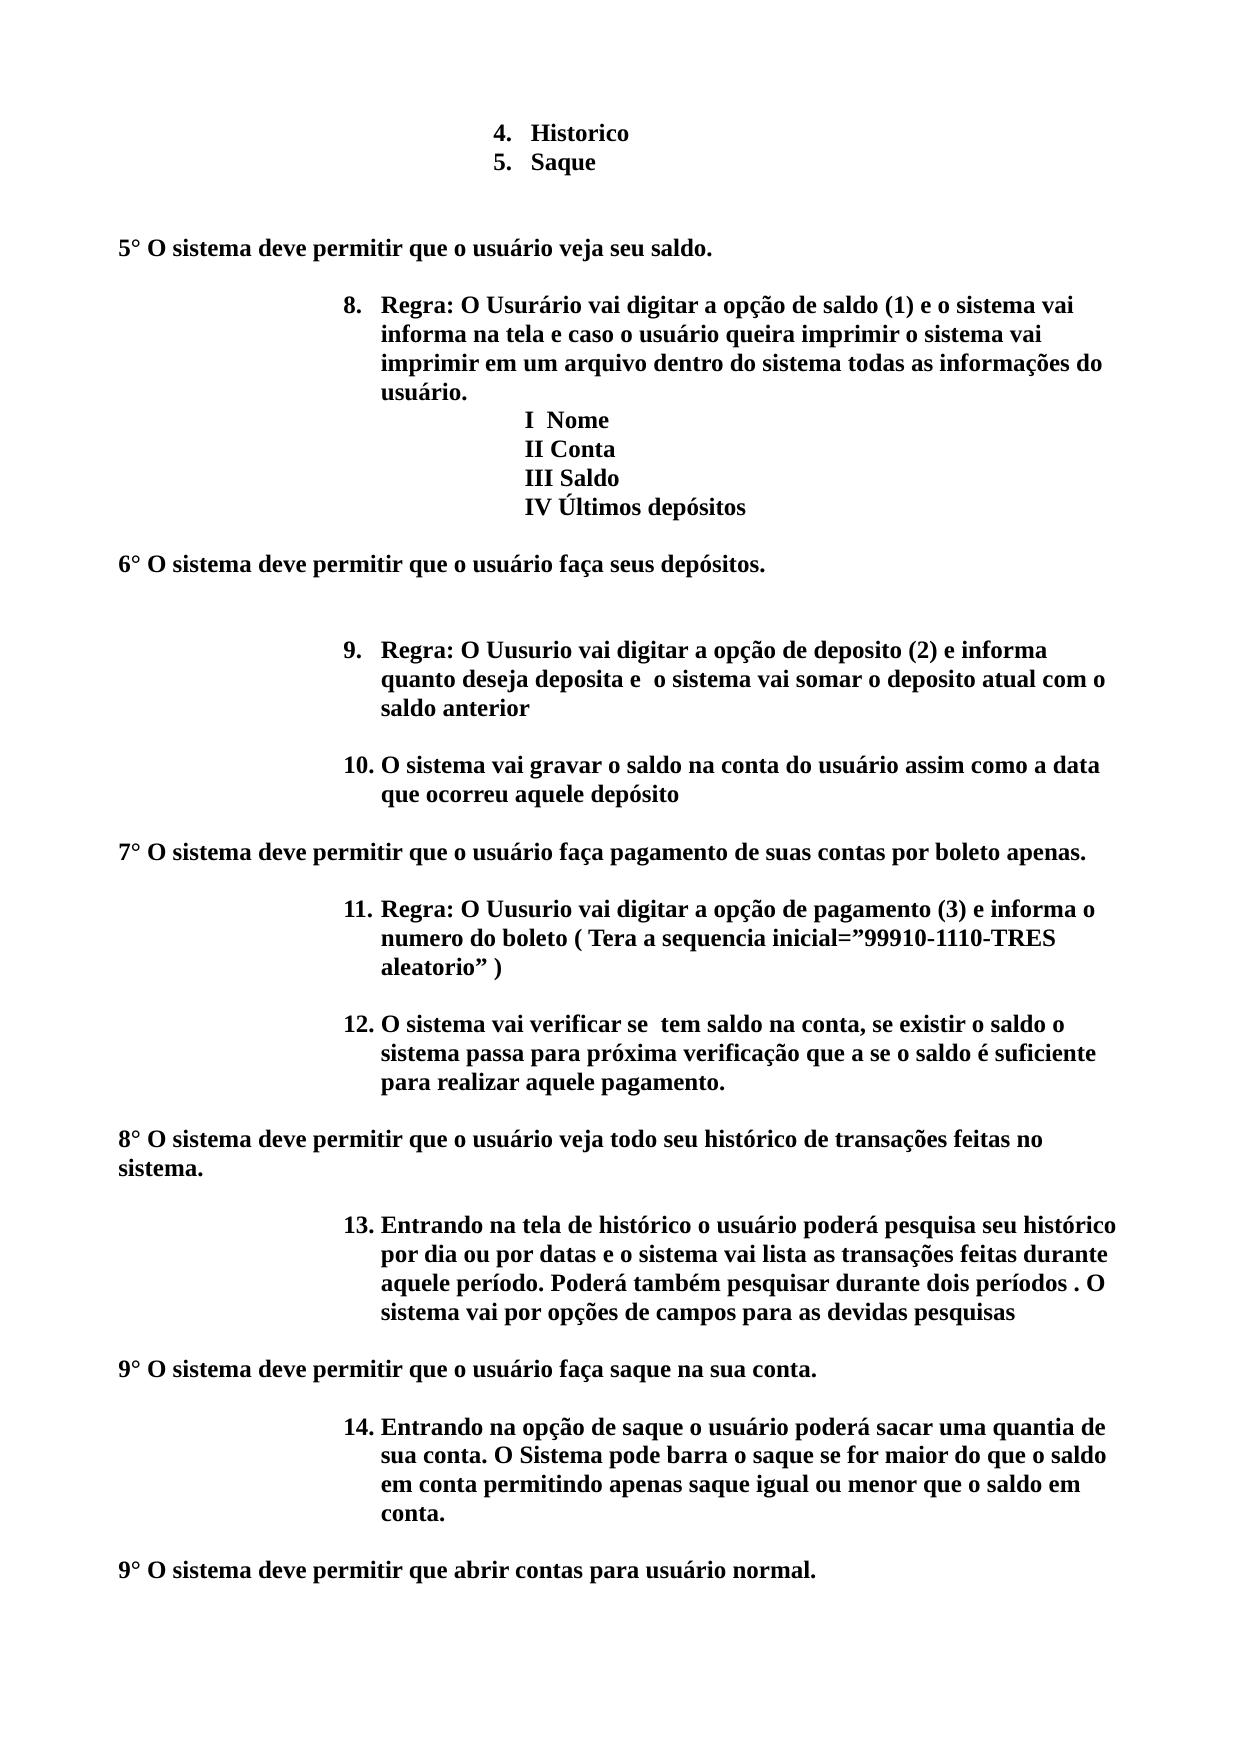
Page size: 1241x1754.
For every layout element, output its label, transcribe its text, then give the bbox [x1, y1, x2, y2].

list Saque [493, 147, 1122, 176]
list Historico [493, 118, 1122, 147]
list O sistema vai gravar o saldo na conta do usuário assim como a data que ocorreu aquele depósito [343, 751, 1122, 808]
text IV Últimos depósitos [118, 492, 1122, 521]
list Regra: O Uusurio vai digitar a opção de pagamento (3) e informa o numero do boleto ( Tera a sequencia inicial=”99910-1110-TRES aleatorio” ) [343, 894, 1122, 981]
list O sistema vai verificar se tem saldo na conta, se existir o saldo o sistema passa para próxima verificação que a se o saldo é suficiente para realizar aquele pagamento. [343, 1009, 1122, 1096]
text 5° O sistema deve permitir que o usuário veja seu saldo. [118, 233, 1122, 262]
text 9° O sistema deve permitir que abrir contas para usuário normal. [118, 1556, 1122, 1584]
text 8° O sistema deve permitir que o usuário veja todo seu histórico de transações feitas no sistema. [118, 1124, 1122, 1182]
list Regra: O Uusurio vai digitar a opção de deposito (2) e informa quanto deseja deposita e o sistema vai somar o deposito atual com o saldo anterior [343, 636, 1122, 722]
text 7° O sistema deve permitir que o usuário faça pagamento de suas contas por boleto apenas. [118, 837, 1122, 866]
list III Saldo [343, 463, 1122, 492]
list Regra: O Usurário vai digitar a opção de saldo (1) e o sistema vai informa na tela e caso o usuário queira imprimir o sistema vai imprimir em um arquivo dentro do sistema todas as informações do usuário. [343, 291, 1122, 406]
text 9° O sistema deve permitir que o usuário faça saque na sua conta. [118, 1354, 1122, 1383]
list I Nome [343, 406, 1122, 434]
list II Conta [343, 434, 1122, 463]
text 6° O sistema deve permitir que o usuário faça seus depósitos. [118, 549, 1122, 578]
list Entrando na opção de saque o usuário poderá sacar uma quantia de sua conta. O Sistema pode barra o saque se for maior do que o saldo em conta permitindo apenas saque igual ou menor que o saldo em conta. [343, 1412, 1122, 1527]
list Entrando na tela de histórico o usuário poderá pesquisa seu histórico por dia ou por datas e o sistema vai lista as transações feitas durante aquele período. Poderá também pesquisar durante dois períodos . O sistema vai por opções de campos para as devidas pesquisas [343, 1211, 1122, 1326]
